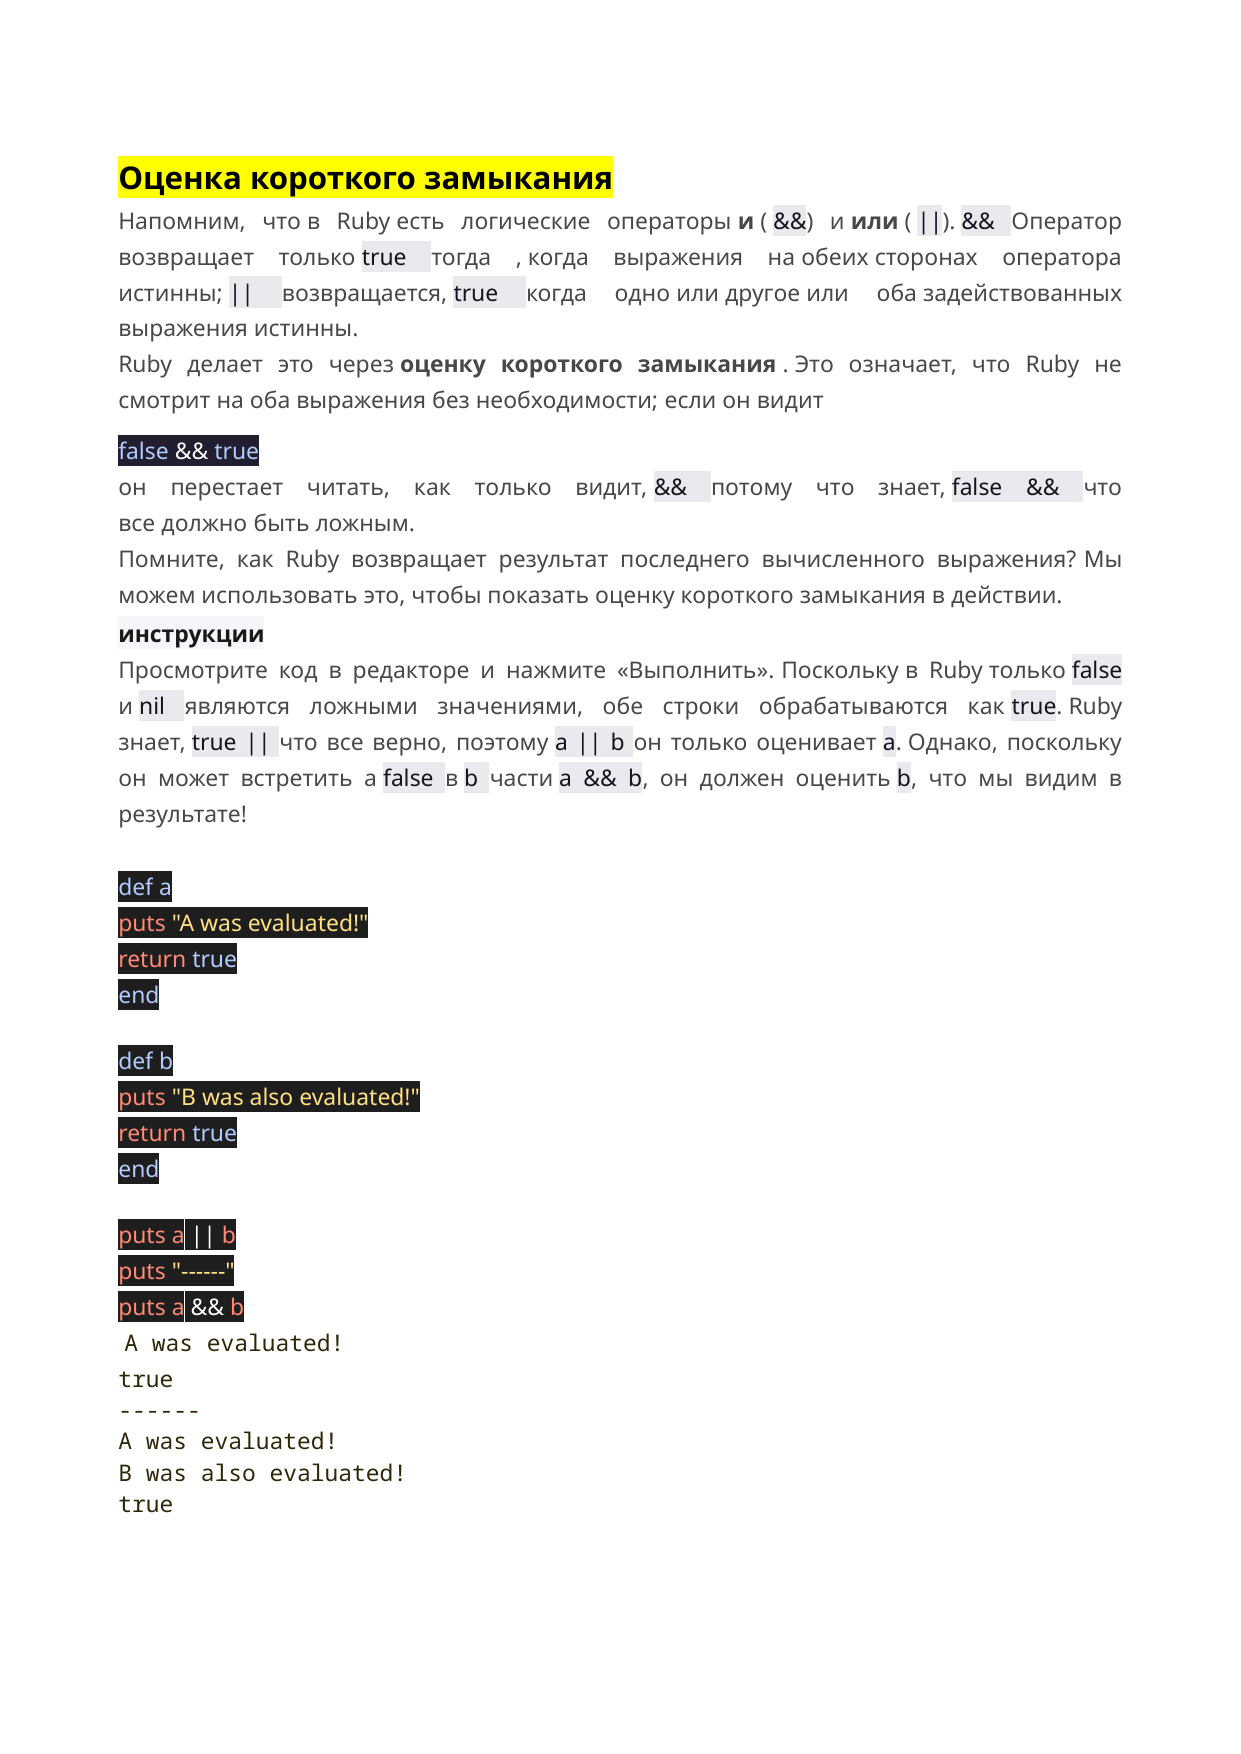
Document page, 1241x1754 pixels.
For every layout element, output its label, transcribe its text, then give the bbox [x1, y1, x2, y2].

text A was evaluated! [118, 1425, 1122, 1456]
text puts "A was evaluated!" [118, 907, 1122, 938]
text return true [118, 943, 1122, 974]
text Оценка короткого замыкания [118, 156, 1122, 198]
text он перестает читать, как только видит, && потому что знает, false && что все должно быть ложным. [118, 471, 1122, 538]
text return true [118, 1117, 1122, 1148]
text Помните, как Ruby возвращает результат последнего вычисленного выражения? Мы можем использовать это, чтобы показать оценку короткого замыкания в действии. [118, 543, 1122, 610]
text B was also evaluated! [118, 1456, 1122, 1488]
text puts a && b [118, 1291, 1122, 1322]
text end [118, 1153, 1122, 1184]
text Напомним, что в Ruby есть логические операторы и ( &&) и или ( ||). && Оператор возвращает только true тогда , когда выражения на обеих сторонах оператора истинны; || возвращается, true когда одно или другое или оба задействованных выражения истинны. [118, 204, 1122, 344]
text puts "------" [118, 1255, 1122, 1286]
text def b [118, 1045, 1122, 1076]
text def a [118, 871, 1122, 902]
text ------ [118, 1394, 1122, 1425]
text true [118, 1363, 1122, 1394]
text true [118, 1488, 1122, 1519]
text false && true [118, 435, 1122, 466]
text Просмотрите код в редакторе и нажмите «Выполнить». Поскольку в Ruby только false и nil являются ложными значениями, обе строки обрабатываются как true. Ruby знает, true || что все верно, поэтому a || b он только оценивает a. Однако, поскольку он может встретить a false в b части a && b, он должен оценить b, что мы видим в результате! [118, 654, 1122, 829]
text puts a || b [118, 1219, 1122, 1250]
text puts "B was also evaluated!" [118, 1081, 1122, 1112]
text A was evaluated! [118, 1327, 1122, 1358]
text end [118, 979, 1122, 1010]
text Ruby делает это через оценку короткого замыкания . Это означает, что Ruby не смотрит на оба выражения без необходимости; если он видит [118, 348, 1122, 416]
subtitle инструкции [118, 614, 1122, 649]
